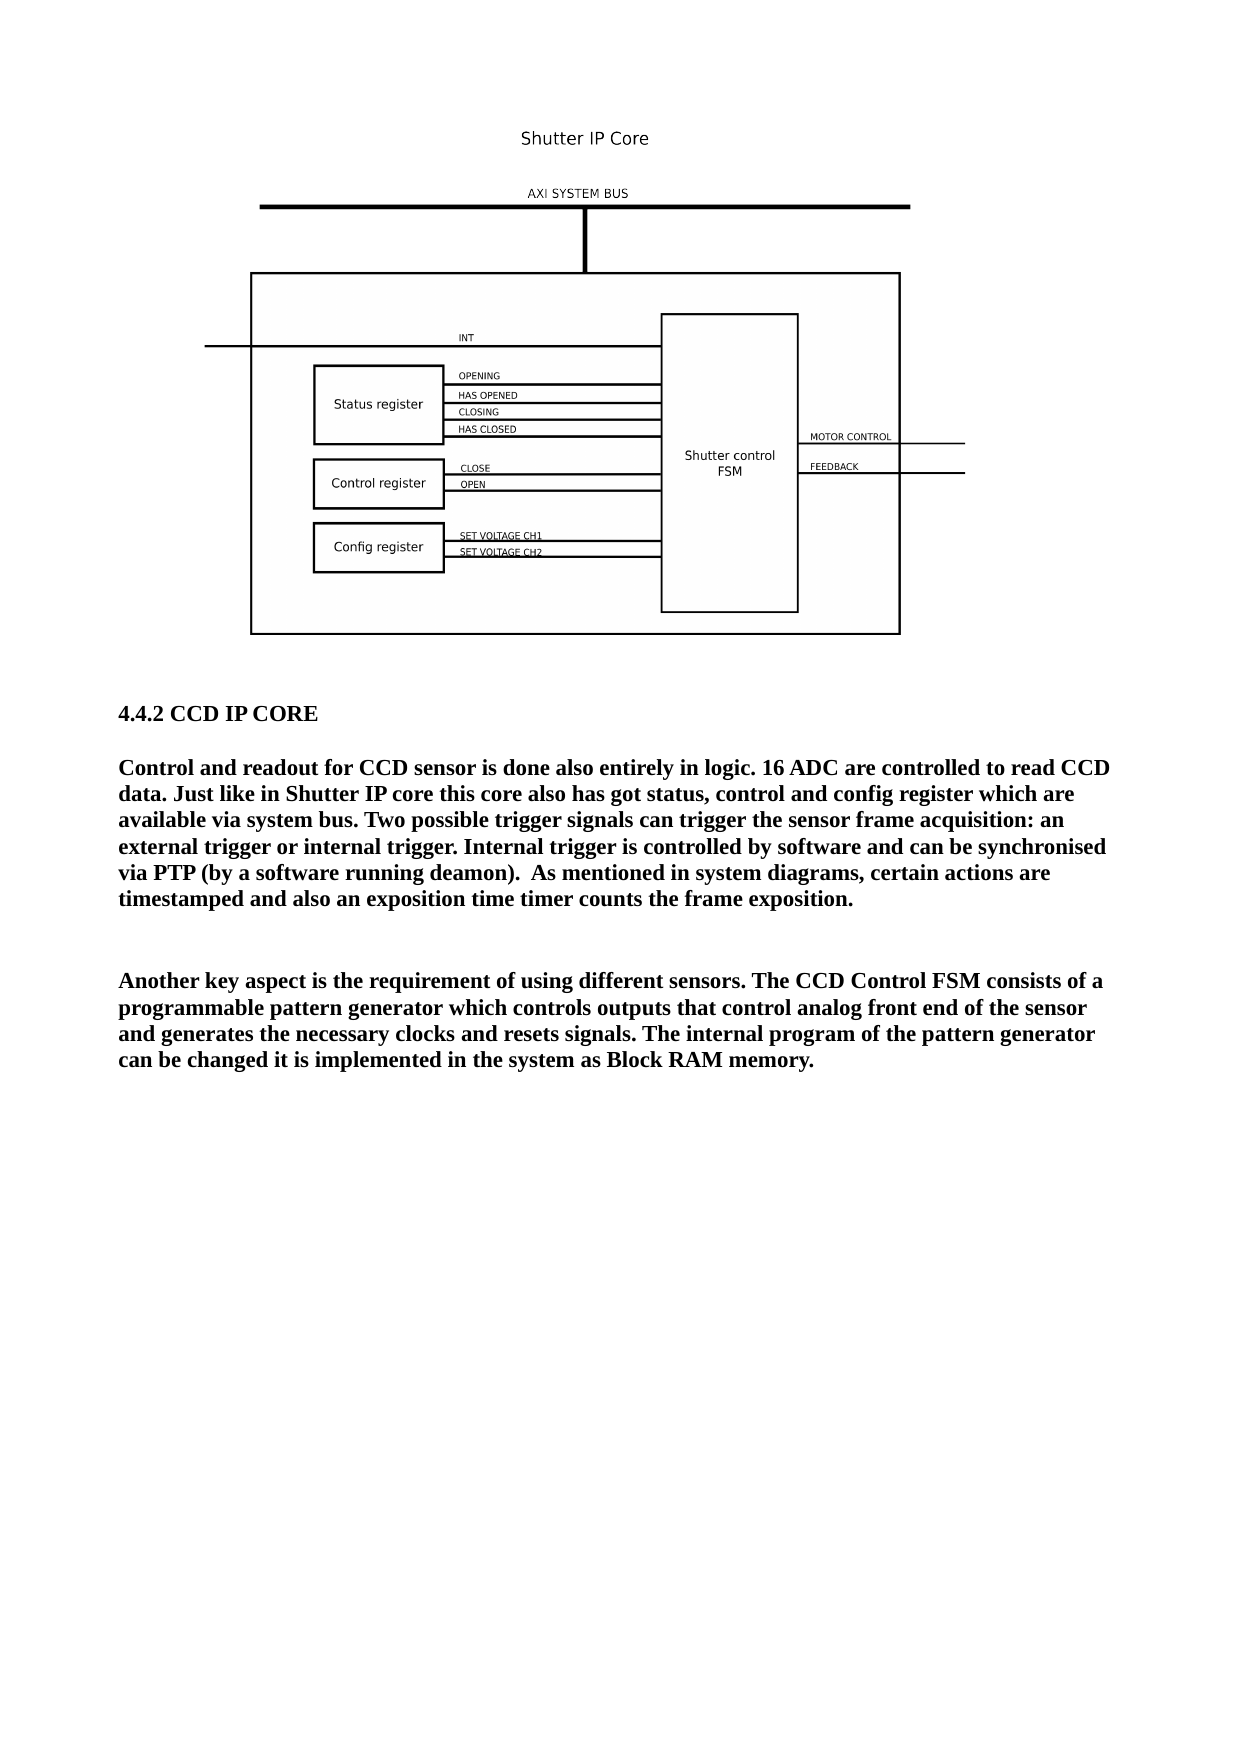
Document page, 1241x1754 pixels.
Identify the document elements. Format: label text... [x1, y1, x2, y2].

text Control and readout for CCD sensor is done also entirely in logic. 16 ADC are controlled to read CCD data. Just like in Shutter IP core this core also has got status, control and config register which are available via system bus. Two possible trigger signals can trigger the sensor frame acquisition: an external trigger or internal trigger. Internal trigger is controlled by software and can be synchronised via PTP (by a software running deamon). As mentioned in system diagrams, certain actions are timestamped and also an exposition time timer counts the frame exposition. [118, 754, 1122, 912]
text Another key aspect is the requirement of using different sensors. The CCD Control FSM consists of a programmable pattern generator which controls outputs that control analog front end of the sensor and generates the necessary clocks and resets signals. The internal program of the pattern generator can be changed it is implemented in the system as Block RAM memory. [118, 967, 1122, 1073]
picture [204, 131, 966, 635]
subtitle 4.4.2 ccd ip core [118, 700, 1122, 727]
